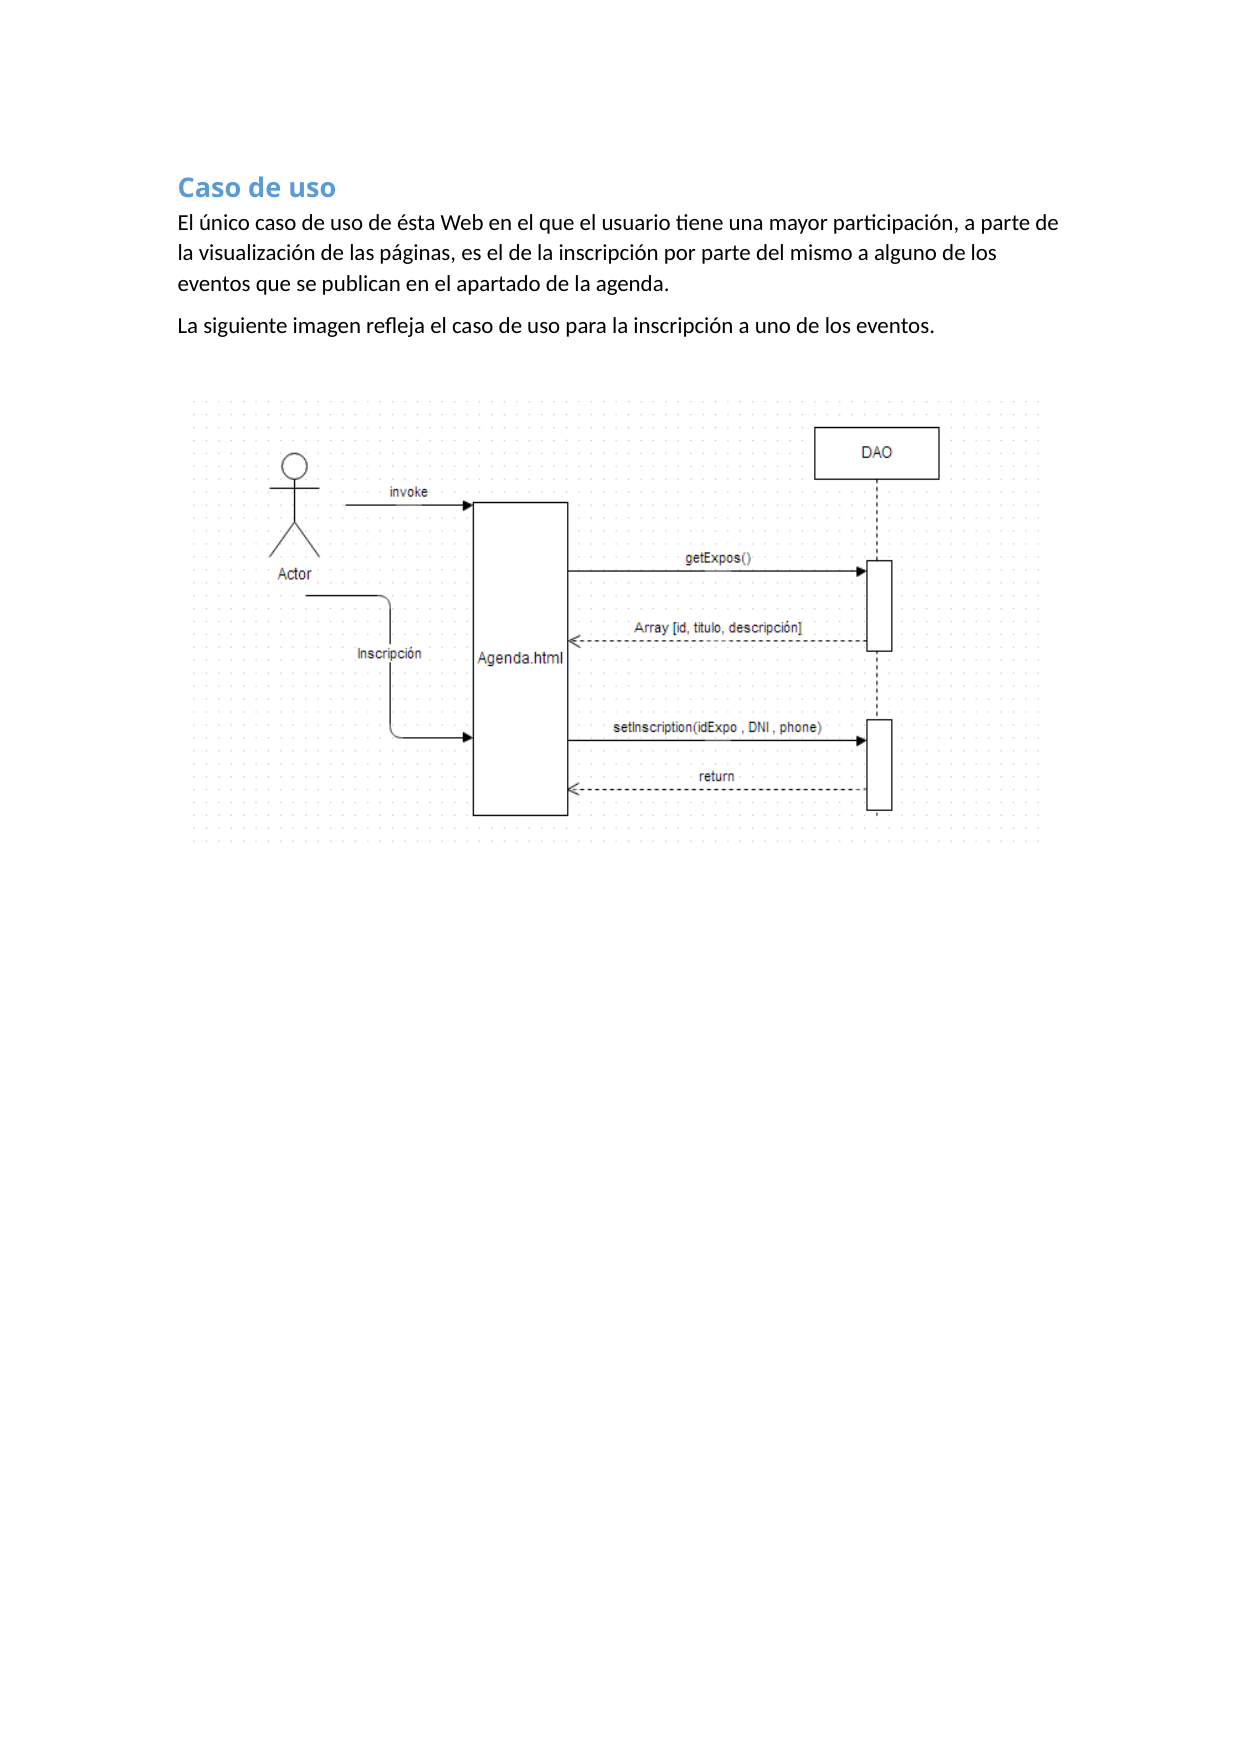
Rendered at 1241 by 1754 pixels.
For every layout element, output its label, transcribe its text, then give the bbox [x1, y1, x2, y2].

text El único caso de uso de ésta Web en el que el usuario tiene una mayor participación, a parte de la visualización de las páginas, es el de la inscripción por parte del mismo a alguno de los eventos que se publican en el apartado de la agenda. [177, 208, 1063, 297]
subtitle Caso de uso [177, 168, 1063, 205]
text La siguiente imagen refleja el caso de uso para la inscripción a uno de los eventos. [177, 311, 1063, 339]
